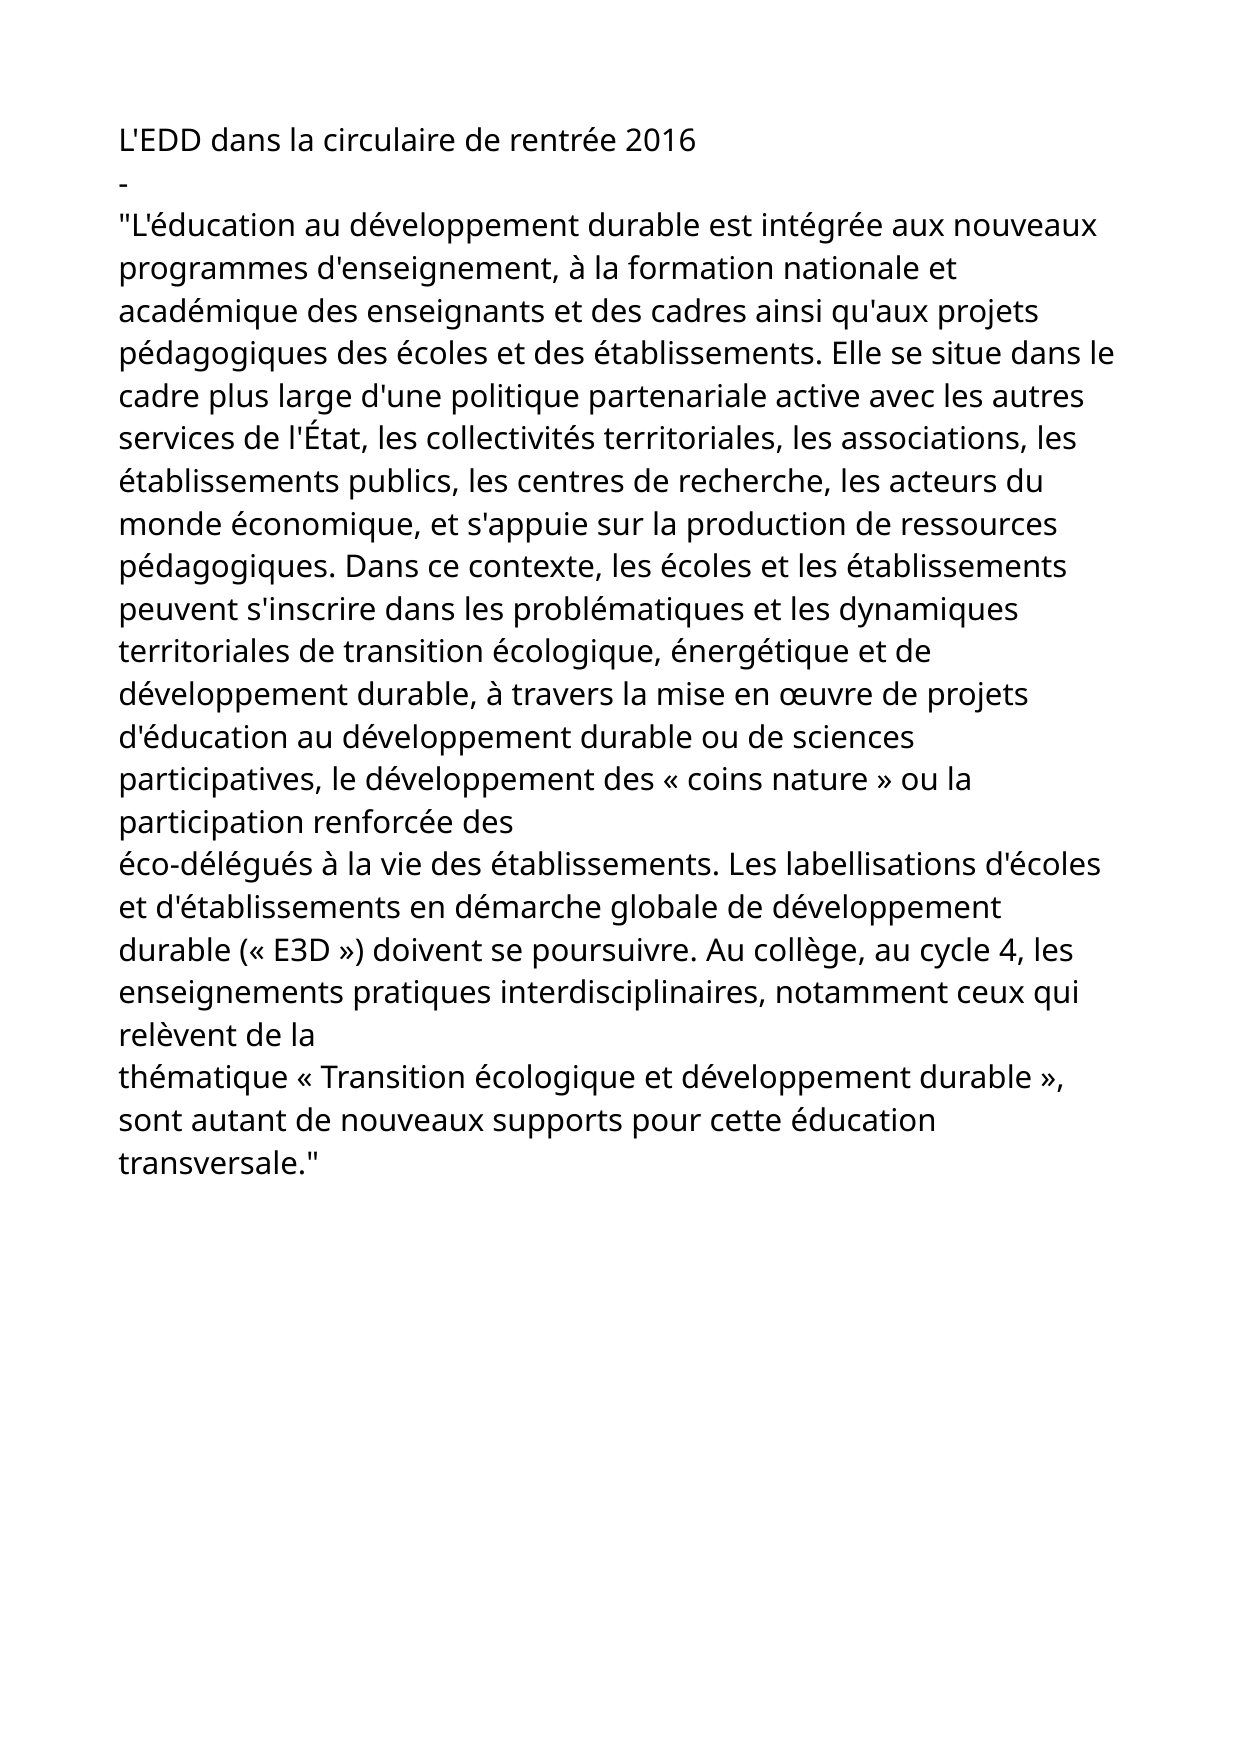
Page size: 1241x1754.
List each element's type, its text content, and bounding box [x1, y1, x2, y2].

text L'EDD dans la circulaire de rentrée 2016 [118, 118, 1122, 161]
text "L'éducation au développement durable est intégrée aux nouveaux programmes d'enseignement, à la formation nationale et académique des enseignants et des cadres ainsi qu'aux projets pédagogiques des écoles et des établissements. Elle se situe dans le cadre plus large d'une politique partenariale active avec les autres services de l'État, les collectivités territoriales, les associations, les établissements publics, les centres de recherche, les acteurs du monde économique, et s'appuie sur la production de ressources pédagogiques. Dans ce contexte, les écoles et les établissements peuvent s'inscrire dans les problématiques et les dynamiques territoriales de transition écologique, énergétique et de développement durable, à travers la mise en œuvre de projets d'éducation au développement durable ou de sciences participatives, le développement des « coins nature » ou la participation renforcée des [118, 203, 1122, 842]
text thématique « Transition écologique et développement durable », sont autant de nouveaux supports pour cette éducation transversale." [118, 1055, 1122, 1183]
text - [118, 161, 1122, 203]
text éco-délégués à la vie des établissements. Les labellisations d'écoles et d'établissements en démarche globale de développement durable (« E3D ») doivent se poursuivre. Au collège, au cycle 4, les enseignements pratiques interdisciplinaires, notamment ceux qui relèvent de la [118, 842, 1122, 1055]
